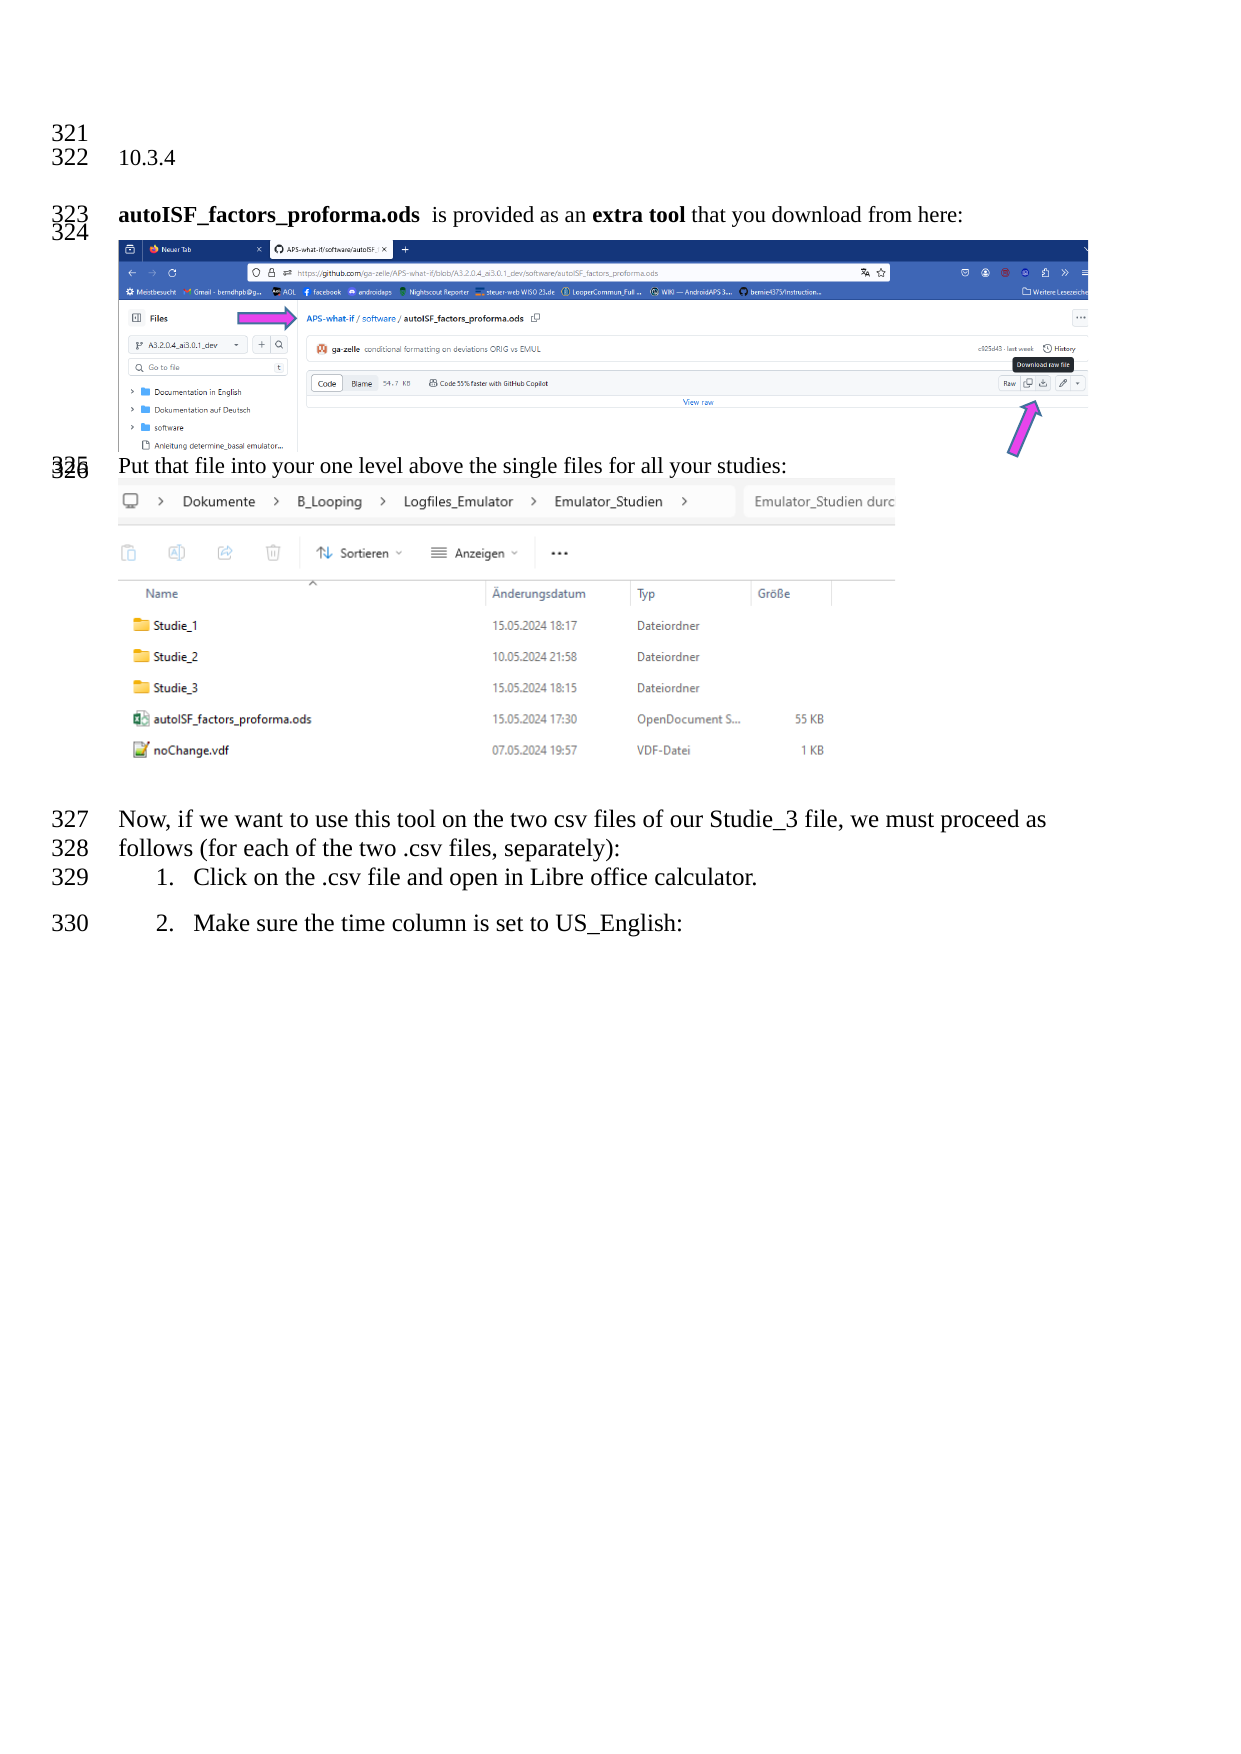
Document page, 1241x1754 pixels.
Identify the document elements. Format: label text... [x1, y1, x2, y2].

list Make sure the time column is set to US_English: [156, 908, 1122, 937]
text Put that file into your one level above the single files for all your studies: [118, 452, 1122, 478]
list Click on the .csv file and open in Libre office calculator. [156, 862, 1122, 890]
text autoISF_factors_proforma.ods is provided as an extra tool that you download from here: [118, 201, 1122, 227]
text Now, if we want to use this tool on the two csv files of our Studie_3 file, we must proceed as follows (for each of the two .csv files, separately): [118, 804, 1122, 862]
